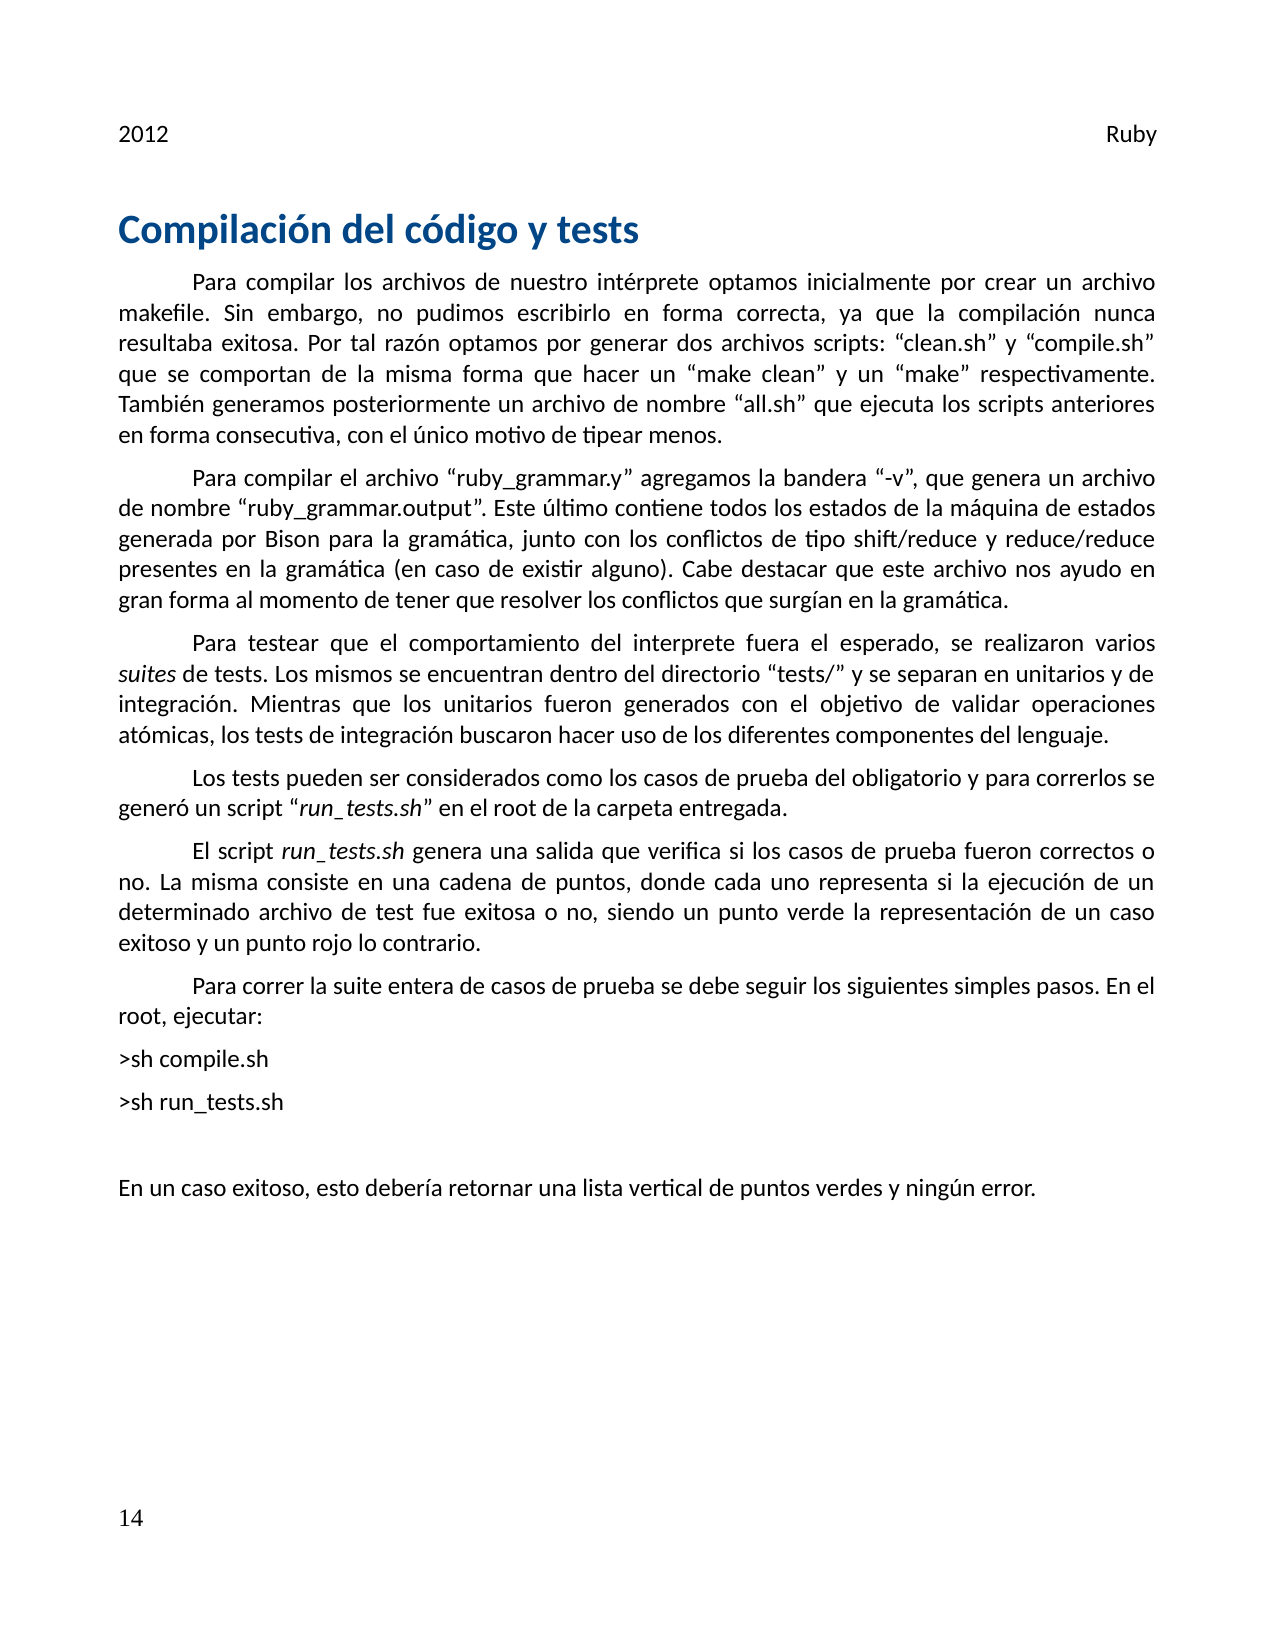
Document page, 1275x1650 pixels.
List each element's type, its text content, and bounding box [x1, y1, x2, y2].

text >sh compile.sh [118, 1043, 1157, 1074]
text Para compilar los archivos de nuestro intérprete optamos inicialmente por crear un archivo makefile. Sin embargo, no pudimos escribirlo en forma correcta, ya que la compilación nunca resultaba exitosa. Por tal razón optamos por generar dos archivos scripts: “clean.sh” y “compile.sh” que se comportan de la misma forma que hacer un “make clean” y un “make” respectivamente. También generamos posteriormente un archivo de nombre “all.sh” que ejecuta los scripts anteriores en forma consecutiva, con el único motivo de tipear menos. [118, 266, 1157, 449]
text Los tests pueden ser considerados como los casos de prueba del obligatorio y para correrlos se generó un script “run_tests.sh” en el root de la carpeta entregada. [118, 762, 1157, 823]
text >sh run_tests.sh [118, 1086, 1157, 1117]
subtitle Compilación del código y tests [118, 203, 1157, 254]
text Para compilar el archivo “ruby_grammar.y” agregamos la bandera “-v”, que genera un archivo de nombre “ruby_grammar.output”. Este último contiene todos los estados de la máquina de estados generada por Bison para la gramática, junto con los conflictos de tipo shift/reduce y reduce/reduce presentes en la gramática (en caso de existir alguno). Cabe destacar que este archivo nos ayudo en gran forma al momento de tener que resolver los conflictos que surgían en la gramática. [118, 462, 1157, 615]
text En un caso exitoso, esto debería retornar una lista vertical de puntos verdes y ningún error. [118, 1172, 1157, 1203]
text El script run_tests.sh genera una salida que verifica si los casos de prueba fueron correctos o no. La misma consiste en una cadena de puntos, donde cada uno representa si la ejecución de un determinado archivo de test fue exitosa o no, siendo un punto verde la representación de un caso exitoso y un punto rojo lo contrario. [118, 835, 1157, 957]
text Para correr la suite entera de casos de prueba se debe seguir los siguientes simples pasos. En el root, ejecutar: [118, 970, 1157, 1031]
text Para testear que el comportamiento del interprete fuera el esperado, se realizaron varios suites de tests. Los mismos se encuentran dentro del directorio “tests/” y se separan en unitarios y de integración. Mientras que los unitarios fueron generados con el objetivo de validar operaciones atómicas, los tests de integración buscaron hacer uso de los diferentes componentes del lenguaje. [118, 627, 1157, 749]
